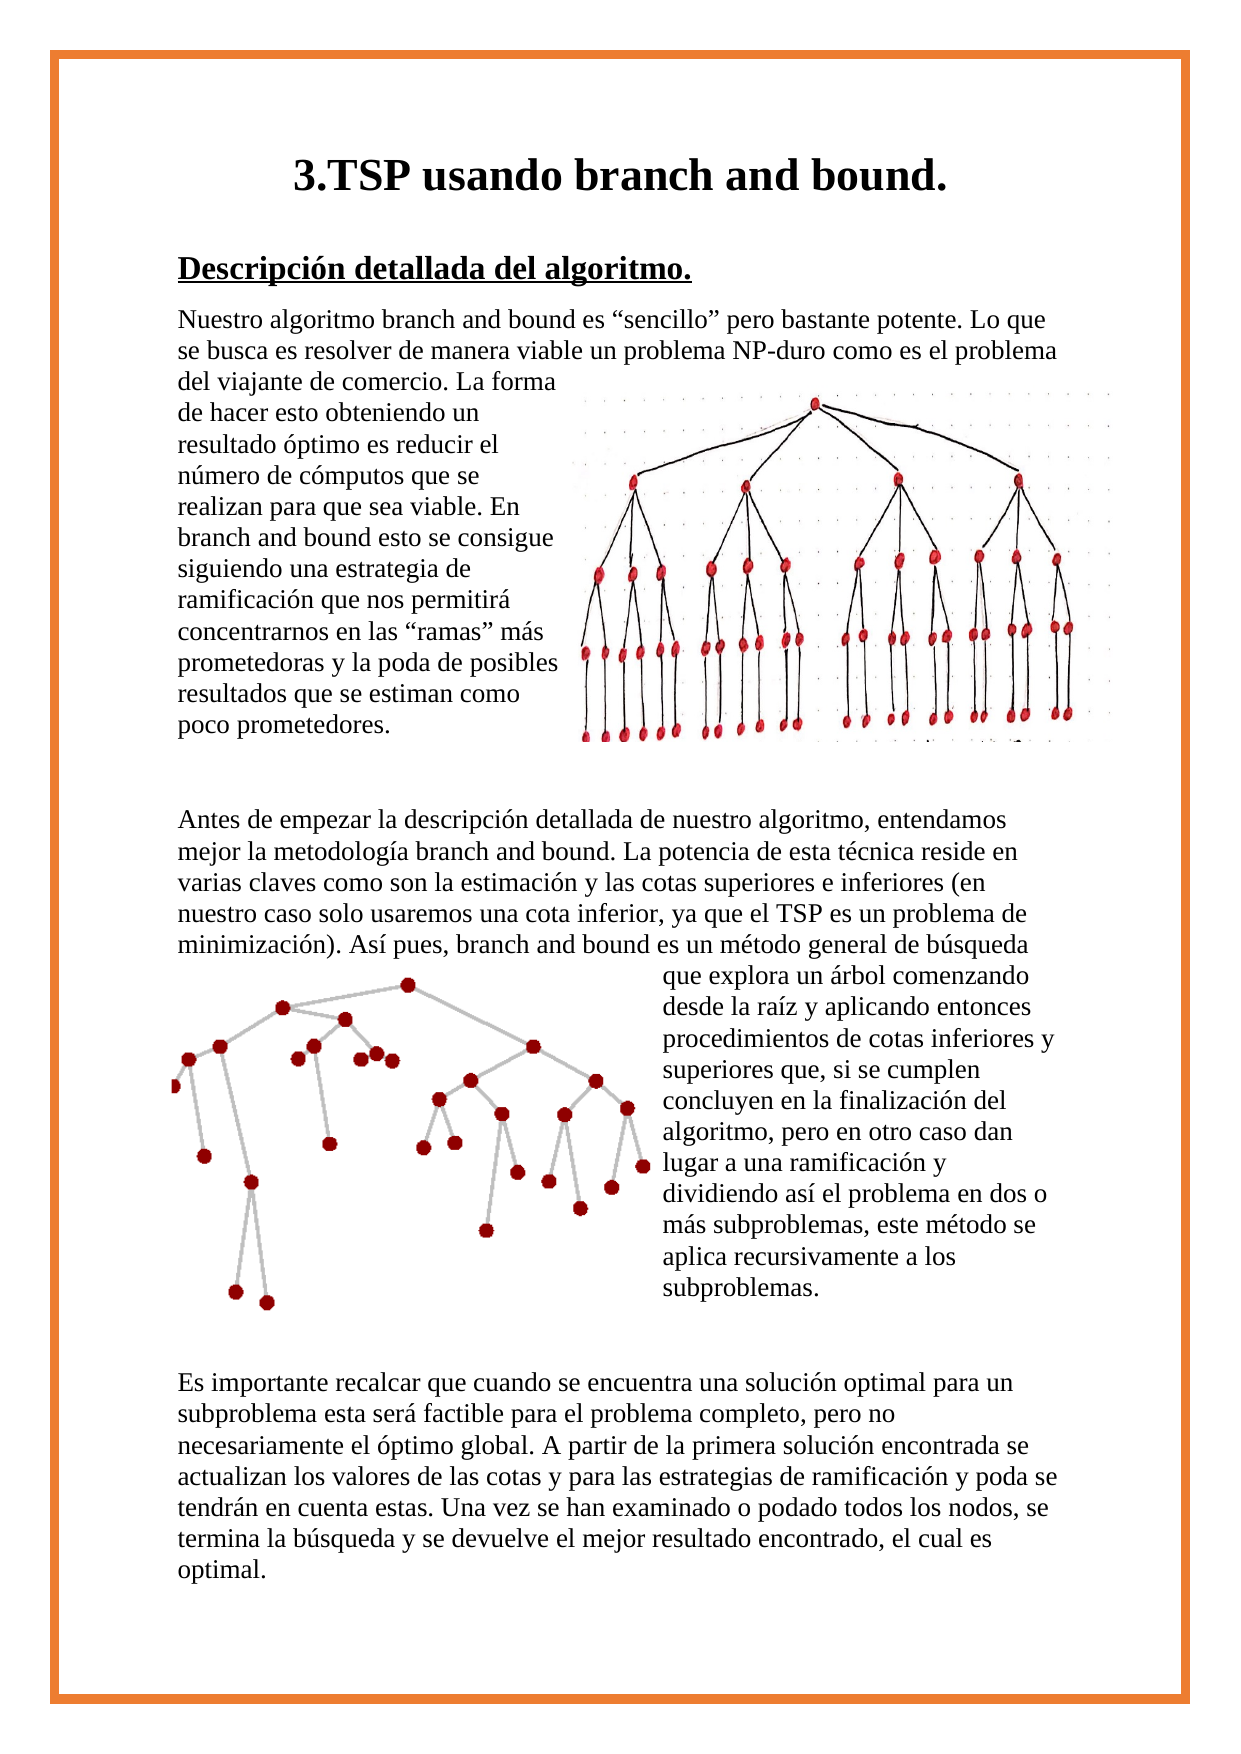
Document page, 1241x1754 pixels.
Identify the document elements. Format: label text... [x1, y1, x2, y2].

text Antes de empezar la descripción detallada de nuestro algoritmo, entendamos mejor la metodología branch and bound. La potencia de esta técnica reside en varias claves como son la estimación y las cotas superiores e inferiores (en nuestro caso solo usaremos una cota inferior, ya que el TSP es un problema de minimización). Así pues, branch and bound es un método general de búsqueda que explora un árbol comenzando desde la raíz y aplicando entonces procedimientos de cotas inferiores y superiores que, si se cumplen concluyen en la finalización del algoritmo, pero en otro caso dan lugar a una ramificación y dividiendo así el problema en dos o más subproblemas, este método se aplica recursivamente a los subproblemas. [177, 804, 1063, 1302]
text Nuestro algoritmo branch and bound es “sencillo” pero bastante potente. Lo que se busca es resolver de manera viable un problema NP-duro como es el problema del viajante de comercio. La forma de hacer esto obteniendo un resultado óptimo es reducir el número de cómputos que se realizan para que sea viable. En branch and bound esto se consigue siguiendo una estrategia de ramificación que nos permitirá concentrarnos en las “ramas” más prometedoras y la poda de posibles resultados que se estiman como poco prometedores. [177, 303, 1063, 739]
text Es importante recalcar que cuando se encuentra una solución optimal para un subproblema esta será factible para el problema completo, pero no necesariamente el óptimo global. A partir de la primera solución encontrada se actualizan los valores de las cotas y para las estrategias de ramificación y poda se tendrán en cuenta estas. Una vez se han examinado o podado todos los nodos, se termina la búsqueda y se devuelve el mejor resultado encontrado, el cual es optimal. [177, 1366, 1063, 1584]
text 3.TSP usando branch and bound. [177, 148, 1063, 200]
text Descripción detallada del algoritmo. [177, 248, 1063, 286]
